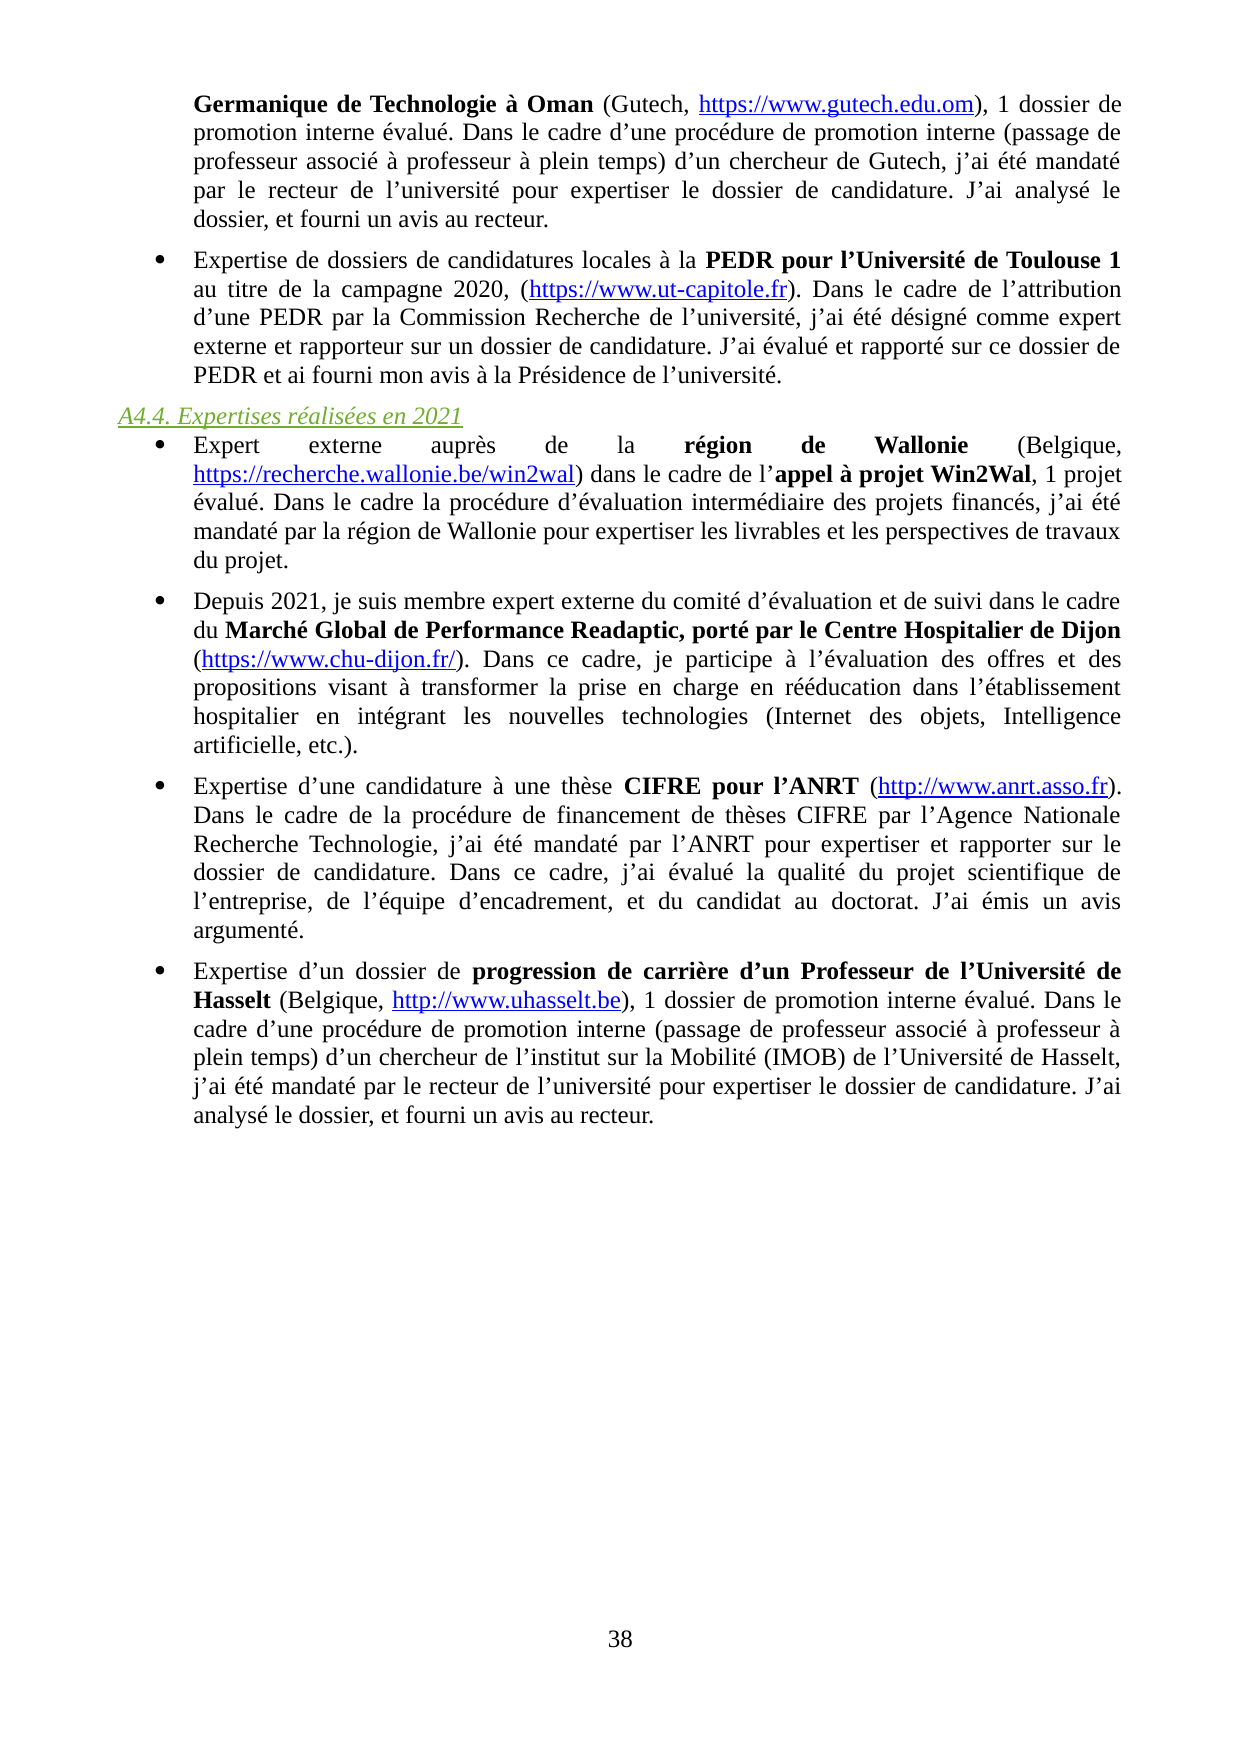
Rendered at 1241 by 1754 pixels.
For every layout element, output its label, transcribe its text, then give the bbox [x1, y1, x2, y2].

list Expertise de dossiers de candidatures locales à la PEDR pour l’Université de Toulouse 1 au titre de la campagne 2020, (https://www.ut-capitole.fr). Dans le cadre de l’attribution d’une PEDR par la Commission Recherche de l’université, j’ai été désigné comme expert externe et rapporteur sur un dossier de candidature. J’ai évalué et rapporté sur ce dossier de PEDR et ai fourni mon avis à la Présidence de l’université. [156, 245, 1122, 389]
list Germanique de Technologie à Oman (Gutech, https://www.gutech.edu.om), 1 dossier de promotion interne évalué. Dans le cadre d’une procédure de promotion interne (passage de professeur associé à professeur à plein temps) d’un chercheur de Gutech, j’ai été mandaté par le recteur de l’université pour expertiser le dossier de candidature. J’ai analysé le dossier, et fourni un avis au recteur. [156, 89, 1122, 232]
subtitle A4.4. Expertises réalisées en 2021 [118, 401, 1122, 430]
list Expertise d’une candidature à une thèse CIFRE pour l’ANRT (http://www.anrt.asso.fr). Dans le cadre de la procédure de financement de thèses CIFRE par l’Agence Nationale Recherche Technologie, j’ai été mandaté par l’ANRT pour expertiser et rapporter sur le dossier de candidature. Dans ce cadre, j’ai évalué la qualité du projet scientifique de l’entreprise, de l’équipe d’encadrement, et du candidat au doctorat. J’ai émis un avis argumenté. [156, 771, 1122, 944]
list Depuis 2021, je suis membre expert externe du comité d’évaluation et de suivi dans le cadre du Marché Global de Performance Readaptic, porté par le Centre Hospitalier de Dijon (https://www.chu-dijon.fr/). Dans ce cadre, je participe à l’évaluation des offres et des propositions visant à transformer la prise en charge en rééducation dans l’établissement hospitalier en intégrant les nouvelles technologies (Internet des objets, Intelligence artificielle, etc.). [156, 586, 1122, 759]
list Expert externe auprès de la région de Wallonie (Belgique, https://recherche.wallonie.be/win2wal) dans le cadre de l’appel à projet Win2Wal, 1 projet évalué. Dans le cadre la procédure d’évaluation intermédiaire des projets financés, j’ai été mandaté par la région de Wallonie pour expertiser les livrables et les perspectives de travaux du projet. [156, 430, 1122, 574]
list Expertise d’un dossier de progression de carrière d’un Professeur de l’Université de Hasselt (Belgique, http://www.uhasselt.be), 1 dossier de promotion interne évalué. Dans le cadre d’une procédure de promotion interne (passage de professeur associé à professeur à plein temps) d’un chercheur de l’institut sur la Mobilité (IMOB) de l’Université de Hasselt, j’ai été mandaté par le recteur de l’université pour expertiser le dossier de candidature. J’ai analysé le dossier, et fourni un avis au recteur. [156, 956, 1122, 1129]
